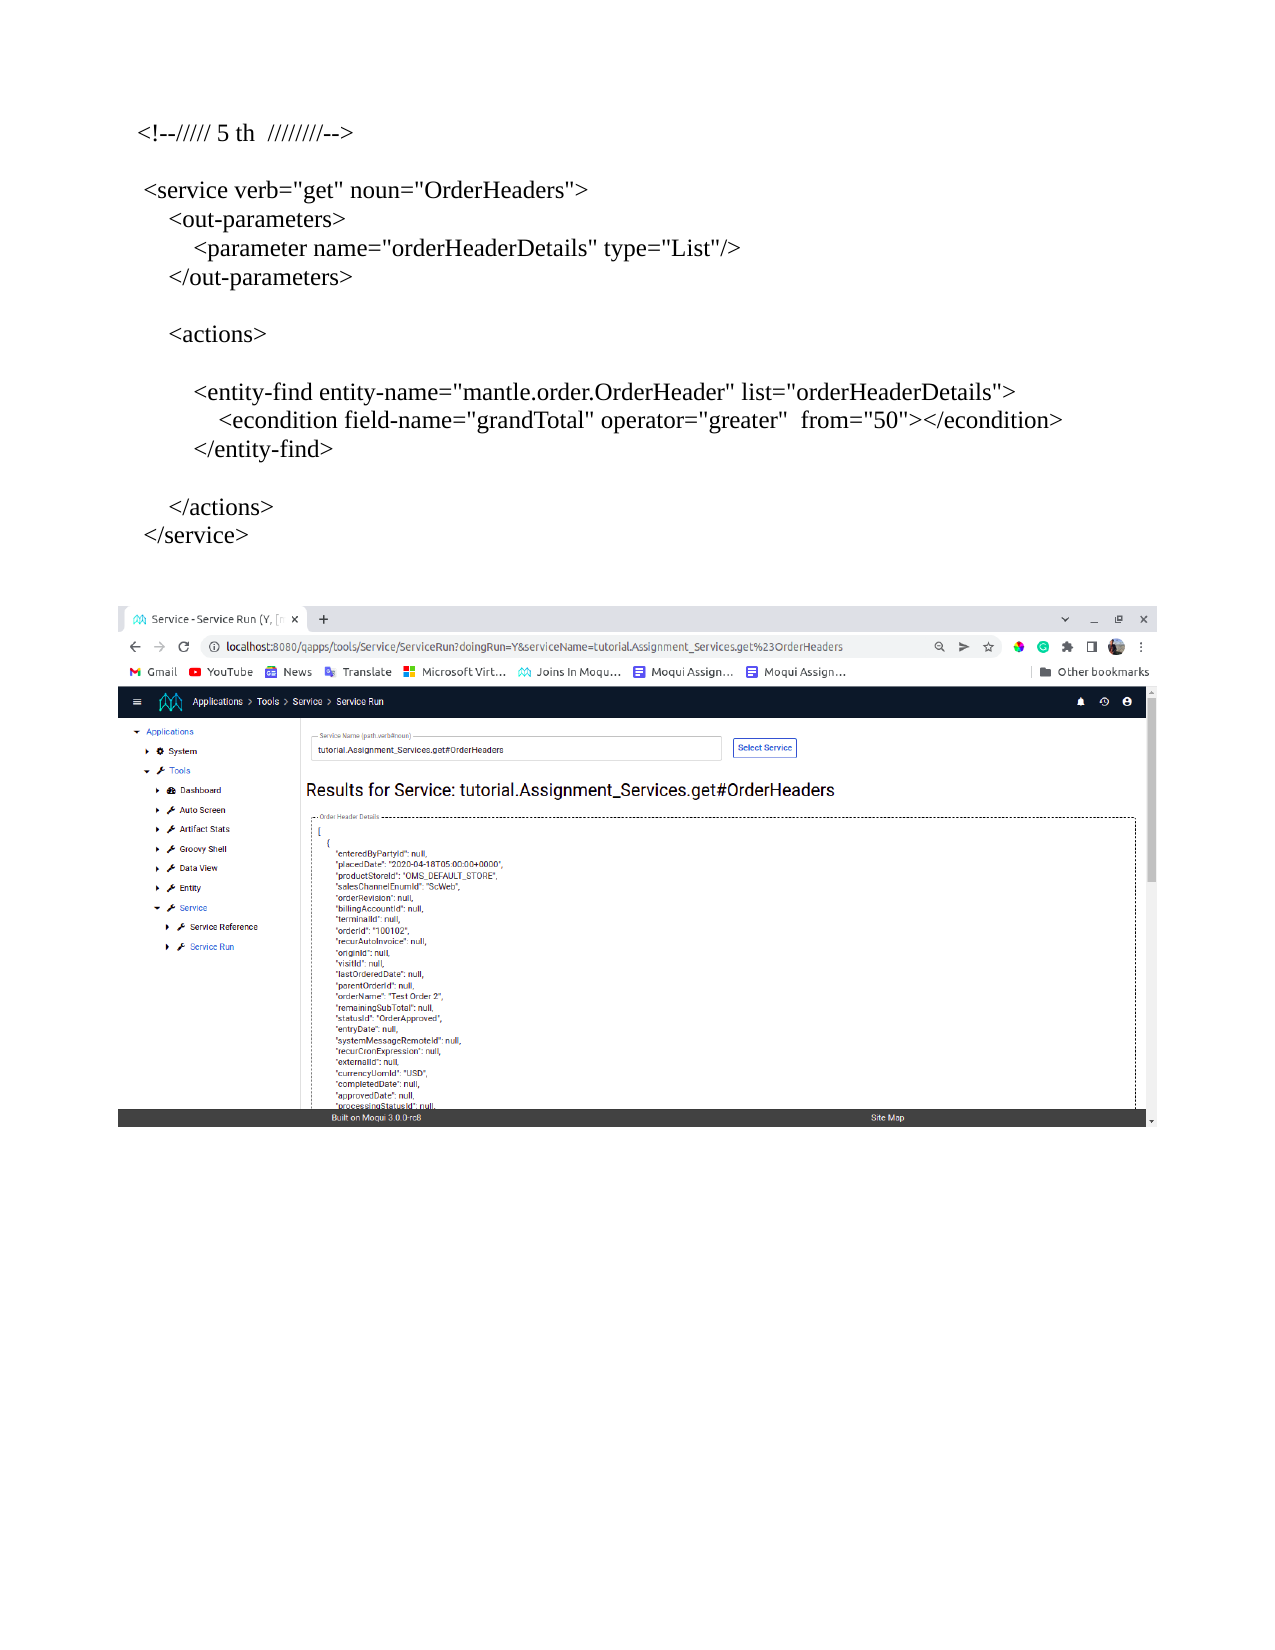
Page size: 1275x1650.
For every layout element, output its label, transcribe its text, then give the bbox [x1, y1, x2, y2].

text <service verb="get" noun="OrderHeaders"> [118, 176, 1157, 204]
text <out-parameters> [118, 204, 1157, 233]
text <!--///// 5 th ////////--> [118, 118, 1157, 147]
text </entity-find> [118, 434, 1157, 463]
text <actions> [118, 319, 1157, 348]
picture [118, 606, 1157, 1127]
text </actions> [118, 492, 1157, 521]
text </service> [118, 521, 1157, 549]
text <entity-find entity-name="mantle.order.OrderHeader" list="orderHeaderDetails"> [118, 377, 1157, 406]
text </out-parameters> [118, 262, 1157, 291]
text <econdition field-name="grandTotal" operator="greater" from="50"></econdition> [118, 406, 1157, 434]
text <parameter name="orderHeaderDetails" type="List"/> [118, 233, 1157, 262]
